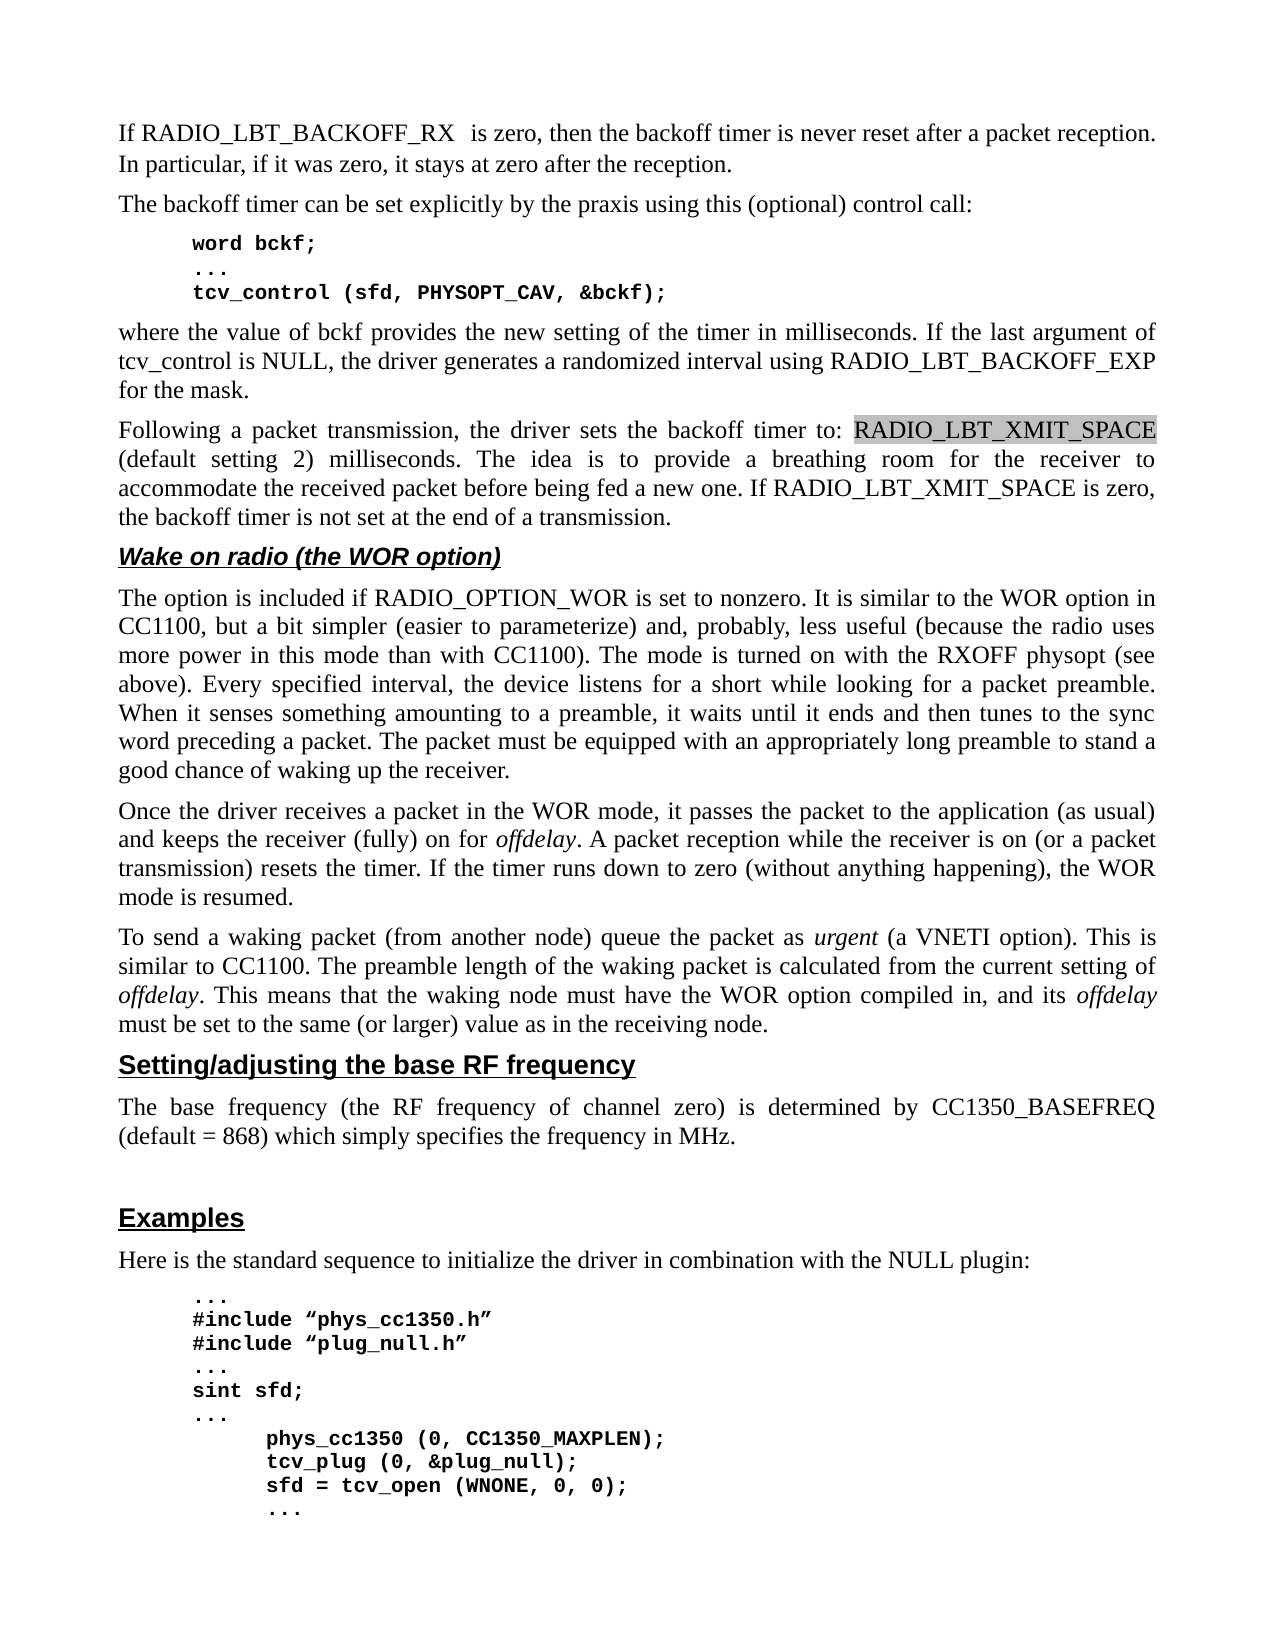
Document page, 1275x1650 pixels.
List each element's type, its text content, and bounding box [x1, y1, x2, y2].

text ... [192, 1404, 1157, 1427]
text tcv_control (sfd, PHYSOPT_CAV, &bckf); [118, 282, 1157, 306]
text sfd = tcv_open (WNONE, 0, 0); [192, 1475, 1157, 1498]
text The option is included if RADIO_OPTION_WOR is set to nonzero. It is similar to the WOR option in CC1100, but a bit simpler (easier to parameterize) and, probably, less useful (because the radio uses more power in this mode than with CC1100). The mode is turned on with the RXOFF physopt (see above). Every specified interval, the device listens for a short while looking for a packet preamble. When it senses something amounting to a preamble, it waits until it ends and then tunes to the sync word preceding a packet. The packet must be equipped with an appropriately long preamble to stand a good chance of waking up the receiver. [118, 583, 1157, 784]
subtitle Examples [118, 1202, 1157, 1233]
text where the value of bckf provides the new setting of the timer in milliseconds. If the last argument of tcv_control is NULL, the driver generates a randomized interval using RADIO_LBT_BACKOFF_EXP for the mask. [118, 317, 1157, 404]
text ... [192, 1357, 1157, 1380]
text word bckf; [118, 230, 1157, 258]
text To send a waking packet (from another node) queue the packet as urgent (a VNETI option). This is similar to CC1100. The preamble length of the waking packet is calculated from the current setting of offdelay. This means that the waking node must have the WOR option compiled in, and its offdelay must be set to the same (or larger) value as in the receiving node. [118, 922, 1157, 1037]
text The base frequency (the RF frequency of channel zero) is determined by CC1350_BASEFREQ (default = 868) which simply specifies the frequency in MHz. [118, 1092, 1157, 1150]
text #include “plug_null.h” [192, 1333, 1157, 1357]
text sint sfd; [192, 1380, 1157, 1404]
subtitle Wake on radio (the WOR option) [118, 542, 1157, 571]
text ... [118, 258, 1157, 282]
text phys_cc1350 (0, CC1350_MAXPLEN); [192, 1427, 1157, 1451]
text Here is the standard sequence to initialize the driver in combination with the NULL plugin: [118, 1245, 1157, 1274]
text The backoff timer can be set explicitly by the praxis using this (optional) control call: [118, 189, 1157, 218]
subtitle Setting/adjusting the base RF frequency [118, 1049, 1157, 1081]
text ... [192, 1286, 1157, 1309]
text ... [192, 1498, 1157, 1522]
text tcv_plug (0, &plug_null); [192, 1451, 1157, 1475]
text #include “phys_cc1350.h” [192, 1309, 1157, 1333]
text Once the driver receives a packet in the WOR mode, it passes the packet to the application (as usual) and keeps the receiver (fully) on for offdelay. A packet reception while the receiver is on (or a packet transmission) resets the timer. If the timer runs down to zero (without anything happening), the WOR mode is resumed. [118, 796, 1157, 911]
text Following a packet transmission, the driver sets the backoff timer to: RADIO_LBT_XMIT_SPACE (default setting 2) milliseconds. The idea is to provide a breathing room for the receiver to accommodate the received packet before being fed a new one. If RADIO_LBT_XMIT_SPACE is zero, the backoff timer is not set at the end of a transmission. [118, 415, 1157, 530]
text If RADIO_LBT_BACKOFF_RX is zero, then the backoff timer is never reset after a packet reception. In particular, if it was zero, it stays at zero after the reception. [118, 118, 1157, 178]
